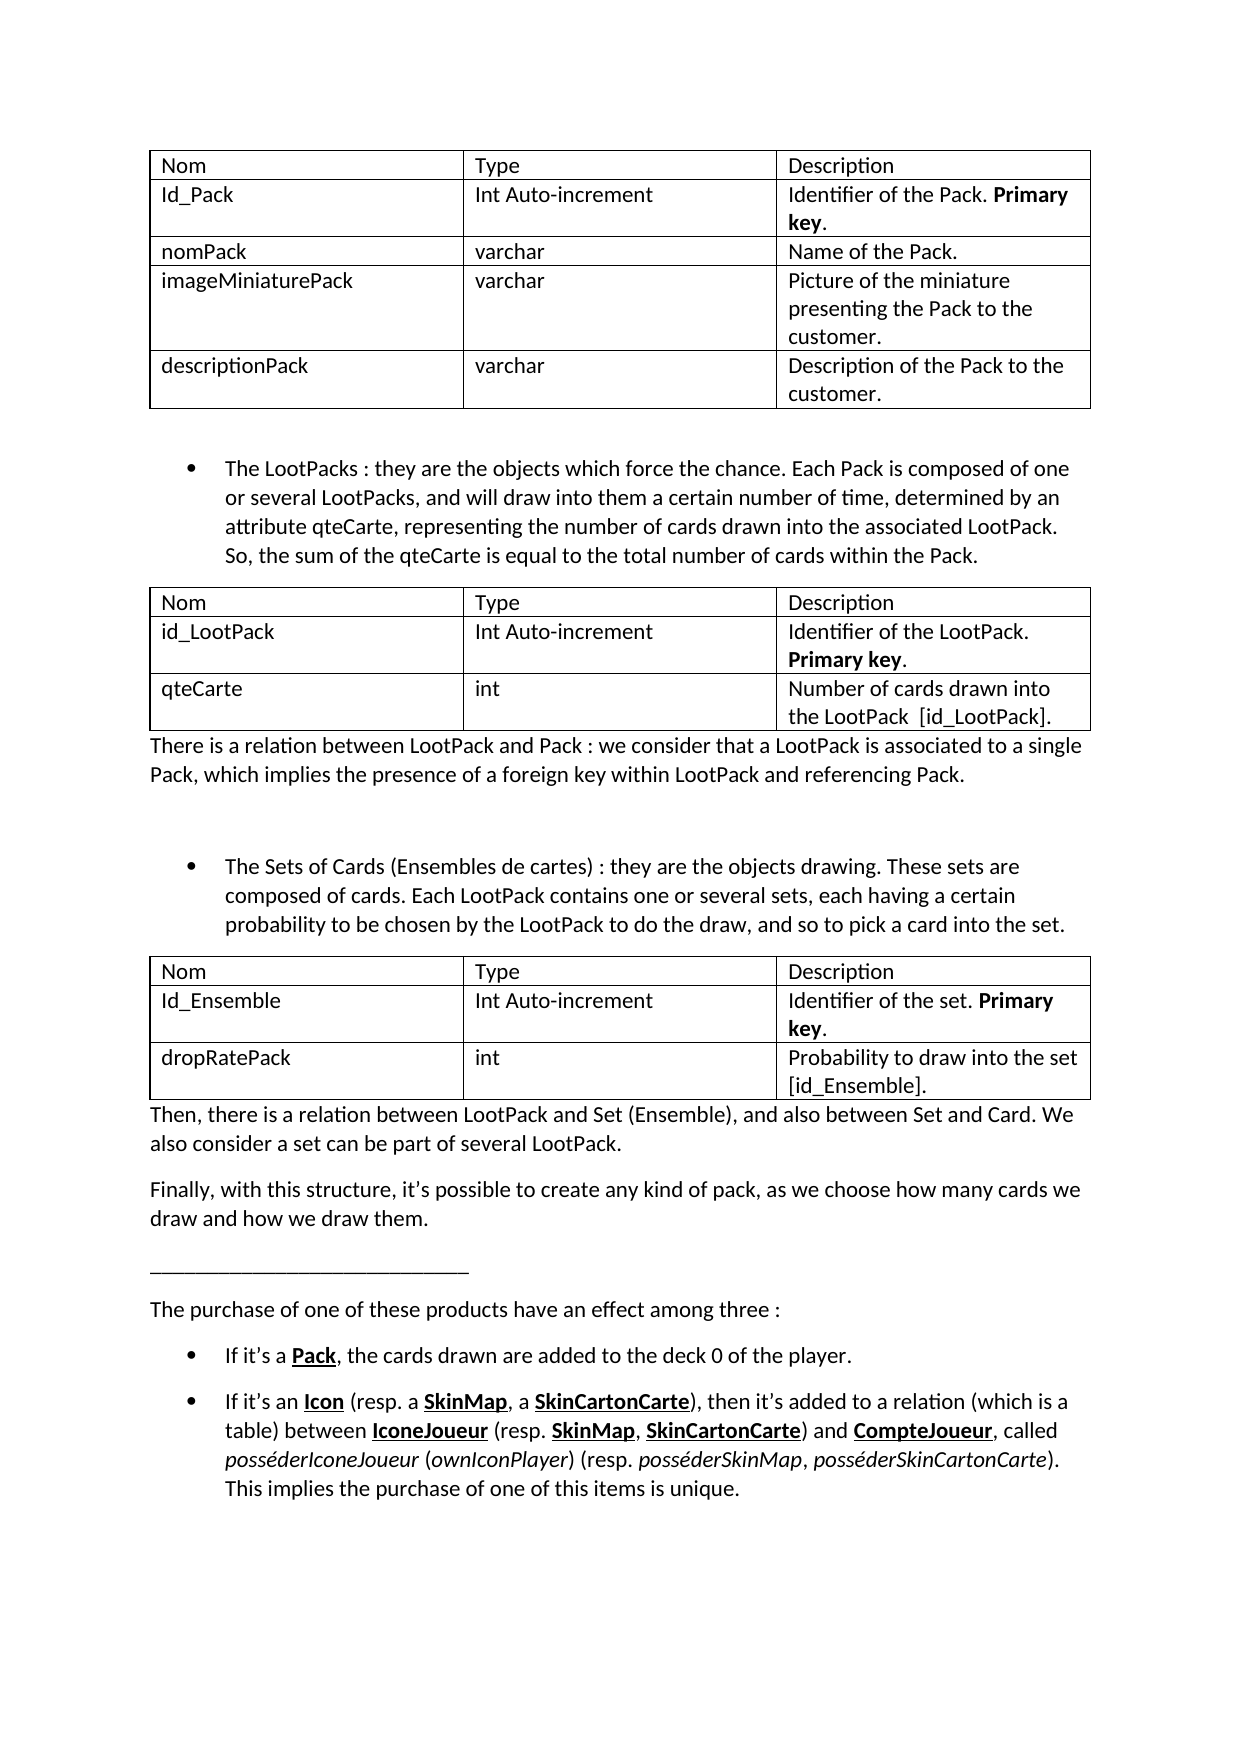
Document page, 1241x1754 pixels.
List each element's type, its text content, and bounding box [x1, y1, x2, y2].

table_cell id_LootPack [151, 617, 463, 673]
table_cell Int Auto-increment [464, 180, 776, 236]
table_cell Description of the Pack to the customer. [777, 351, 1090, 407]
list If it’s an Icon (resp. a SkinMap, a SkinCartonCarte), then it’s added to a relation (which is a table) between IconeJoueur (resp. SkinMap, SkinCartonCarte) and CompteJoueur, called posséderIconeJoueur (ownIconPlayer) (resp. posséderSkinMap, posséderSkinCartonCarte). This implies the purchase of one of this items is unique. [187, 1387, 1090, 1502]
list The LootPacks : they are the objects which force the chance. Each Pack is composed of one or several LootPacks, and will draw into them a certain number of time, determined by an attribute qteCarte, representing the number of cards drawn into the associated LootPack. So, the sum of the qteCarte is equal to the total number of cards within the Pack. [187, 454, 1090, 569]
table_cell Id_Pack [151, 180, 463, 236]
table_header Type [464, 588, 776, 616]
table_cell int [464, 1043, 776, 1099]
table_cell varchar [464, 237, 776, 265]
table_header Description [777, 151, 1090, 179]
table_header Nom [151, 151, 463, 179]
text There is a relation between LootPack and Pack : we consider that a LootPack is associated to a single Pack, which implies the presence of a foreign key within LootPack and referencing Pack. [150, 731, 1090, 788]
table_cell imageMiniaturePack [151, 266, 463, 350]
table_cell dropRatePack [151, 1043, 463, 1099]
table_cell descriptionPack [151, 351, 463, 407]
table_cell Identifier of the set. Primary key. [777, 986, 1090, 1042]
table_cell Picture of the miniature presenting the Pack to the customer. [777, 266, 1090, 350]
table_header Type [464, 957, 776, 985]
table_cell int [464, 674, 776, 730]
table_header Nom [151, 957, 463, 985]
table_header Description [777, 957, 1090, 985]
list The Sets of Cards (Ensembles de cartes) : they are the objects drawing. These sets are composed of cards. Each LootPack contains one or several sets, each having a certain probability to be chosen by the LootPack to do the draw, and so to pick a card into the set. [187, 852, 1090, 938]
table_cell Name of the Pack. [777, 237, 1090, 265]
text ____________________________ [150, 1249, 1090, 1278]
table_cell Id_Ensemble [151, 986, 463, 1042]
table_cell Int Auto-increment [464, 617, 776, 673]
text The purchase of one of these products have an effect among three : [150, 1295, 1090, 1323]
table_cell Int Auto-increment [464, 986, 776, 1042]
table_header Description [777, 588, 1090, 616]
table_cell Probability to draw into the set [id_Ensemble]. [777, 1043, 1090, 1099]
text Then, there is a relation between LootPack and Set (Ensemble), and also between Set and Card. We also consider a set can be part of several LootPack. [150, 1100, 1090, 1157]
text Finally, with this structure, it’s possible to create any kind of pack, as we choose how many cards we draw and how we draw them. [150, 1175, 1090, 1232]
table_cell varchar [464, 266, 776, 350]
table_cell Identifier of the LootPack. Primary key. [777, 617, 1090, 673]
table_header Type [464, 151, 776, 179]
table_cell Identifier of the Pack. Primary key. [777, 180, 1090, 236]
table_cell qteCarte [151, 674, 463, 730]
table_header Nom [151, 588, 463, 616]
table_cell Number of cards drawn into the LootPack [id_LootPack]. [777, 674, 1090, 730]
table_cell nomPack [151, 237, 463, 265]
list If it’s a Pack, the cards drawn are added to the deck 0 of the player. [187, 1341, 1090, 1369]
table_cell varchar [464, 351, 776, 407]
